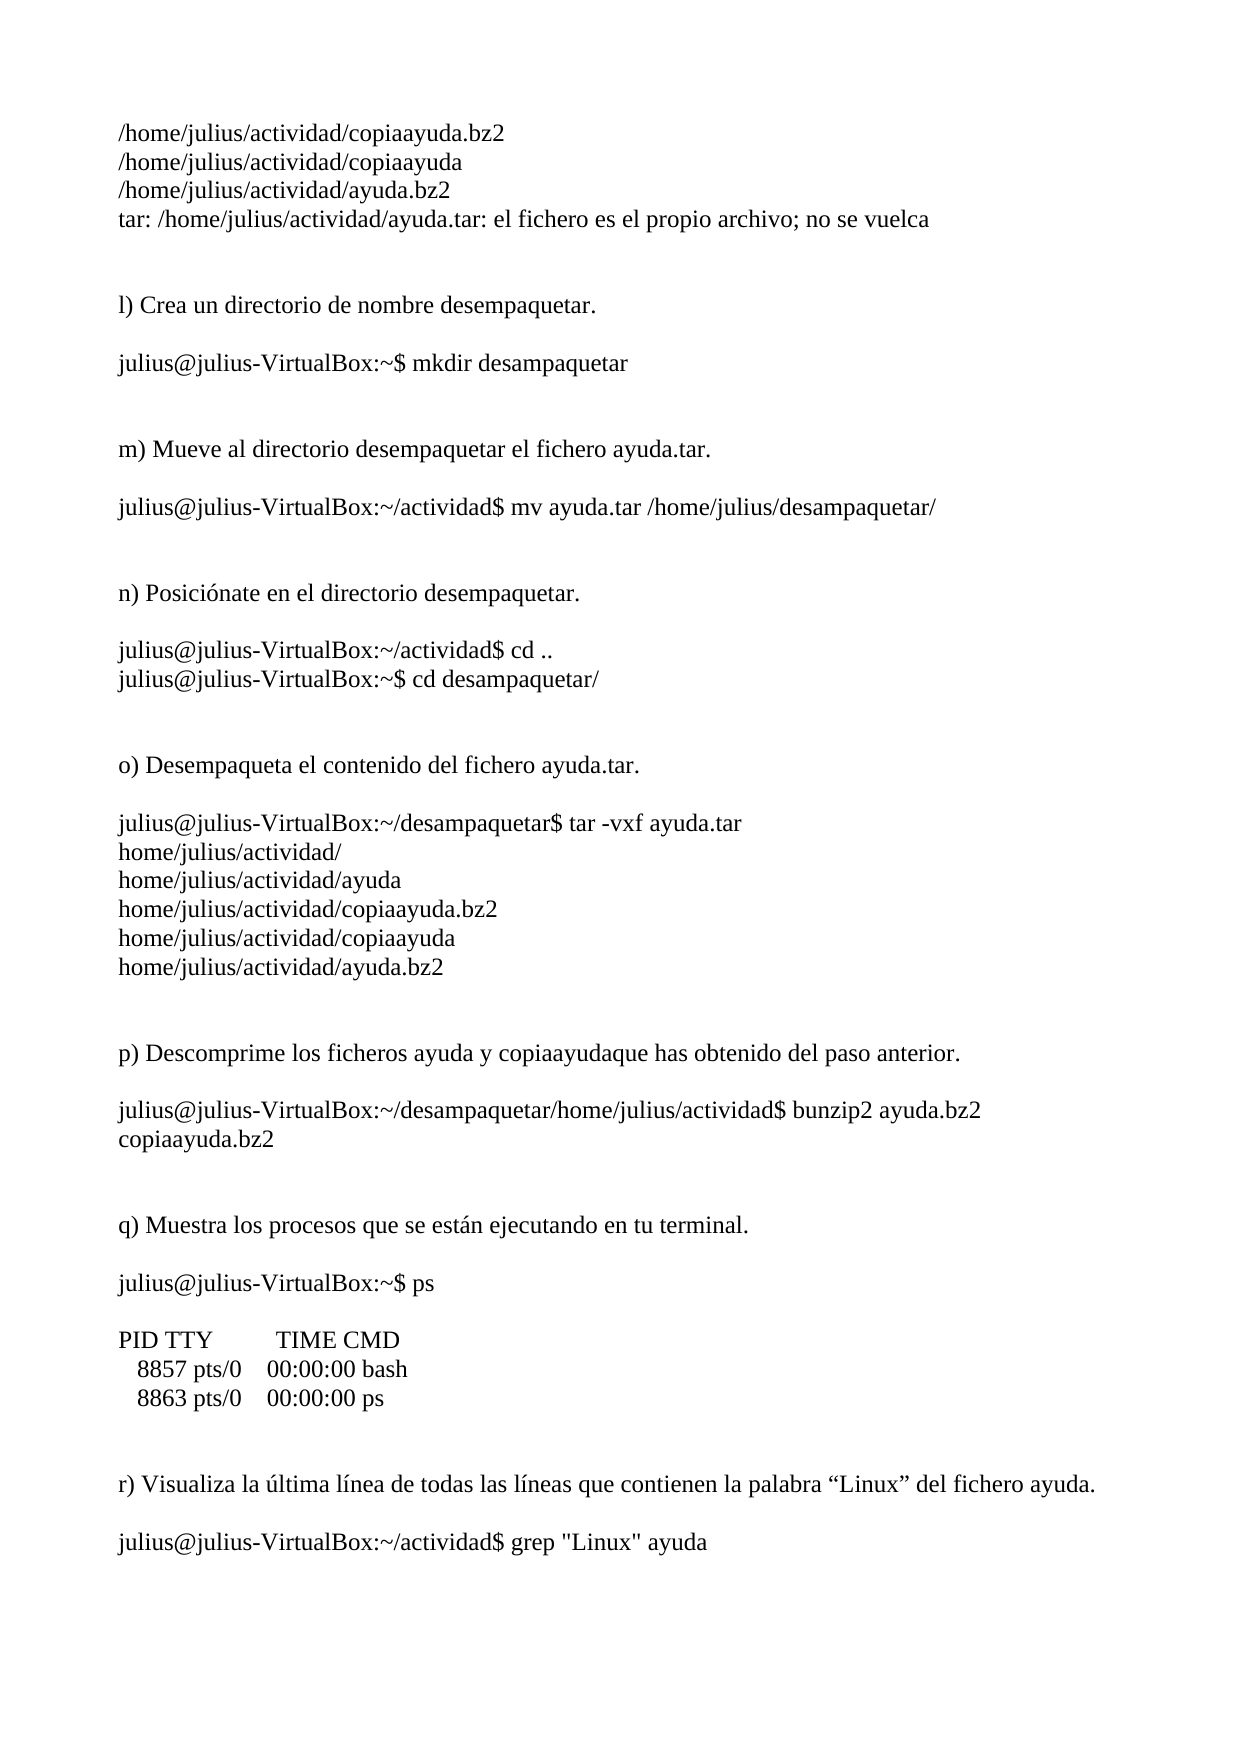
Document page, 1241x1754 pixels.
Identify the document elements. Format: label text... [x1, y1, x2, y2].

text /home/julius/actividad/copiaayuda.bz2 /home/julius/actividad/copiaayuda /home/julius/actividad/ayuda.bz2 tar: /home/julius/actividad/ayuda.tar: el fichero es el propio archivo; no se vuelca l) Crea un directorio de nombre desempaquetar. julius@julius-VirtualBox:~$ mkdir desampaquetar m) Mueve al directorio desempaquetar el fichero ayuda.tar. julius@julius-VirtualBox:~/actividad$ mv ayuda.tar /home/julius/desampaquetar/ n) Posiciónate en el directorio desempaquetar. julius@julius-VirtualBox:~/actividad$ cd .. julius@julius-VirtualBox:~$ cd desampaquetar/ o) Desempaqueta el contenido del fichero ayuda.tar. julius@julius-VirtualBox:~/desampaquetar$ tar -vxf ayuda.tar home/julius/actividad/ home/julius/actividad/ayuda home/julius/actividad/copiaayuda.bz2 home/julius/actividad/copiaayuda home/julius/actividad/ayuda.bz2 p) Descomprime los ficheros ayuda y copiaayudaque has obtenido del paso anterior. julius@julius-VirtualBox:~/desampaquetar/home/julius/actividad$ bunzip2 ayuda.bz2 copiaayuda.bz2 q) Muestra los procesos que se están ejecutando en tu terminal. julius@julius-VirtualBox:~$ ps PID TTY TIME CMD 8857 pts/0 00:00:00 bash 8863 pts/0 00:00:00 ps r) Visualiza la última línea de todas las líneas que contienen la palabra “Linux” del fichero ayuda. julius@julius-VirtualBox:~/actividad$ grep "Linux" ayuda [118, 118, 1122, 1613]
